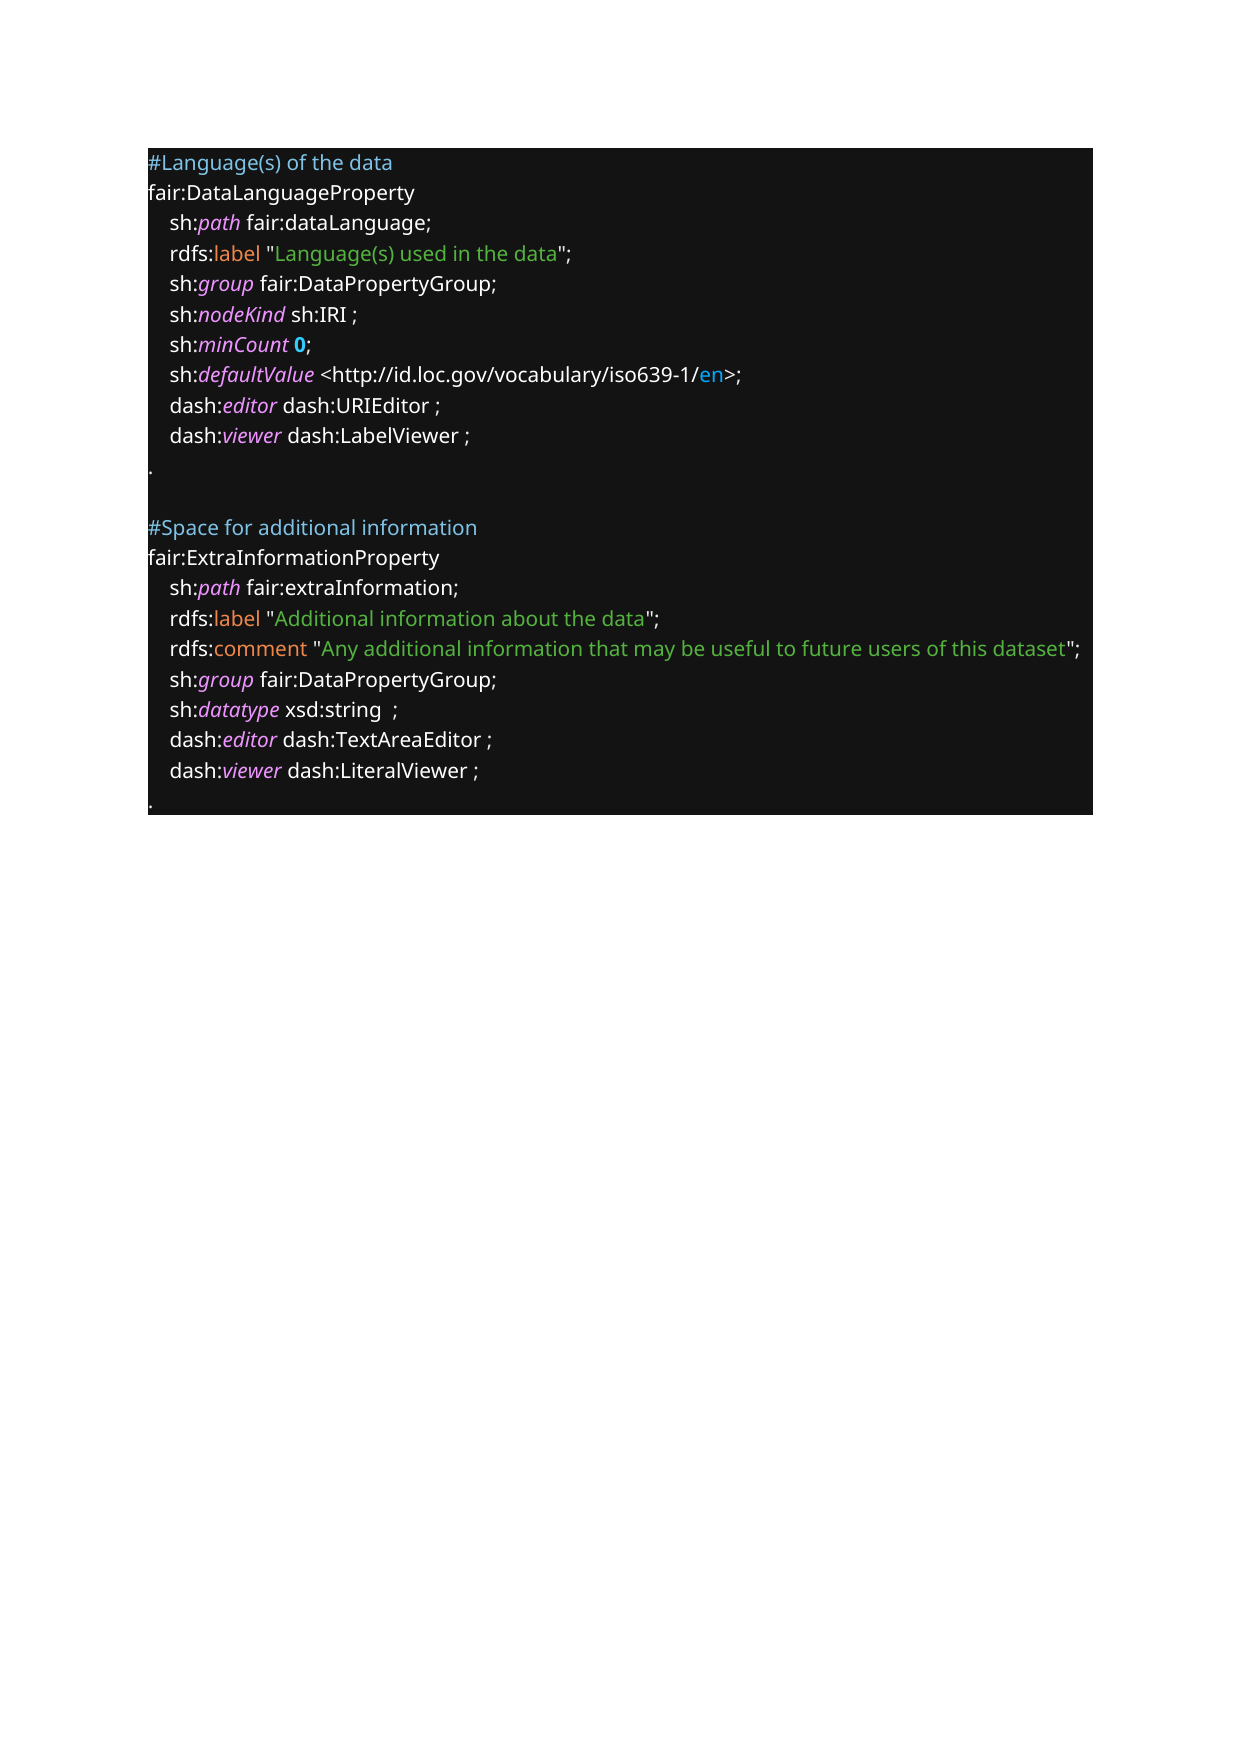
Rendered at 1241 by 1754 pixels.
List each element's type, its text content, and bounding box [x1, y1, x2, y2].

text #Language(s) of the data fair:DataLanguageProperty sh:path fair:dataLanguage; rdfs:label "Language(s) used in the data"; sh:group fair:DataPropertyGroup; sh:nodeKind sh:IRI ; sh:minCount 0; sh:defaultValue <http://id.loc.gov/vocabulary/iso639-1/en>; dash:editor dash:URIEditor ; dash:viewer dash:LabelViewer ; . #Space for additional information fair:ExtraInformationProperty sh:path fair:extraInformation; rdfs:label "Additional information about the data"; rdfs:comment "Any additional information that may be useful to future users of this dataset"; sh:group fair:DataPropertyGroup; sh:datatype xsd:string ; dash:editor dash:TextAreaEditor ; dash:viewer dash:LiteralViewer ; . [148, 148, 1093, 815]
